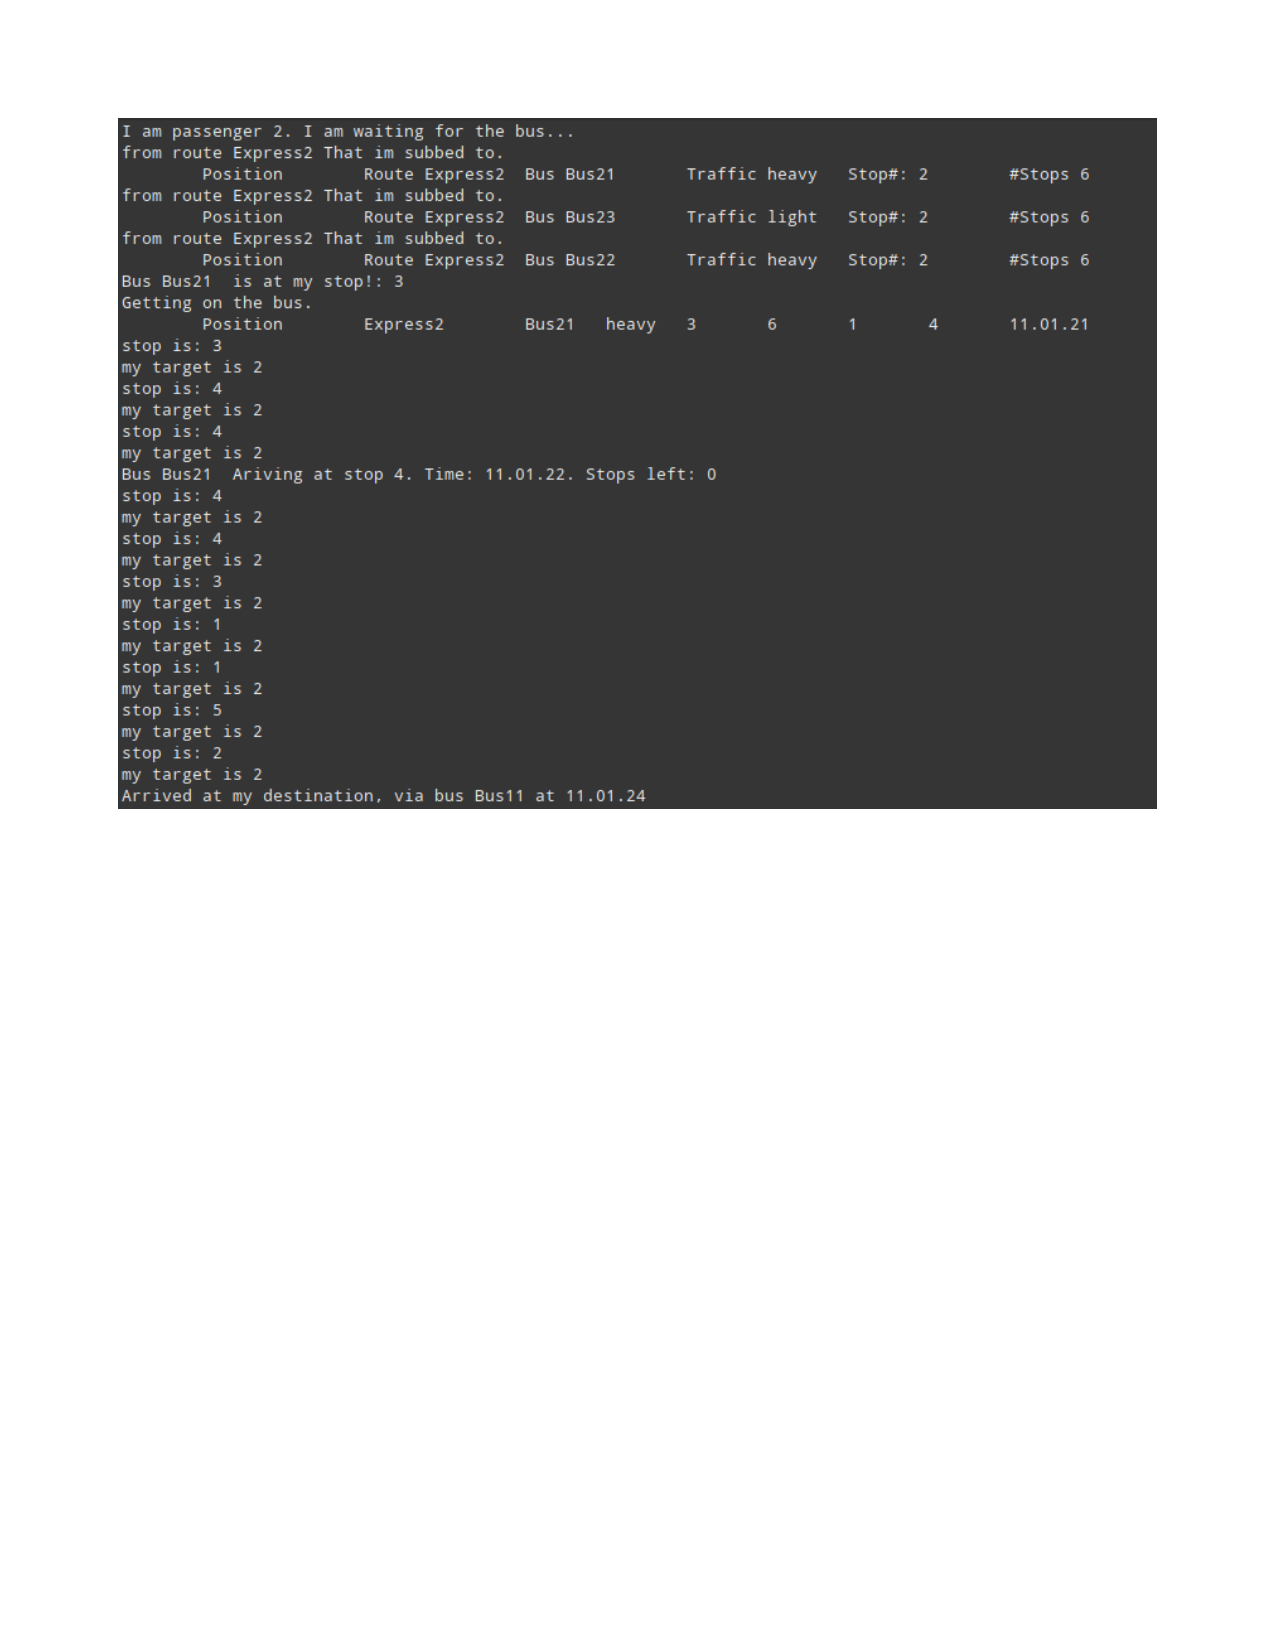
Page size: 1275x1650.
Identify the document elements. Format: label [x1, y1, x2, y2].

picture [118, 118, 1157, 809]
